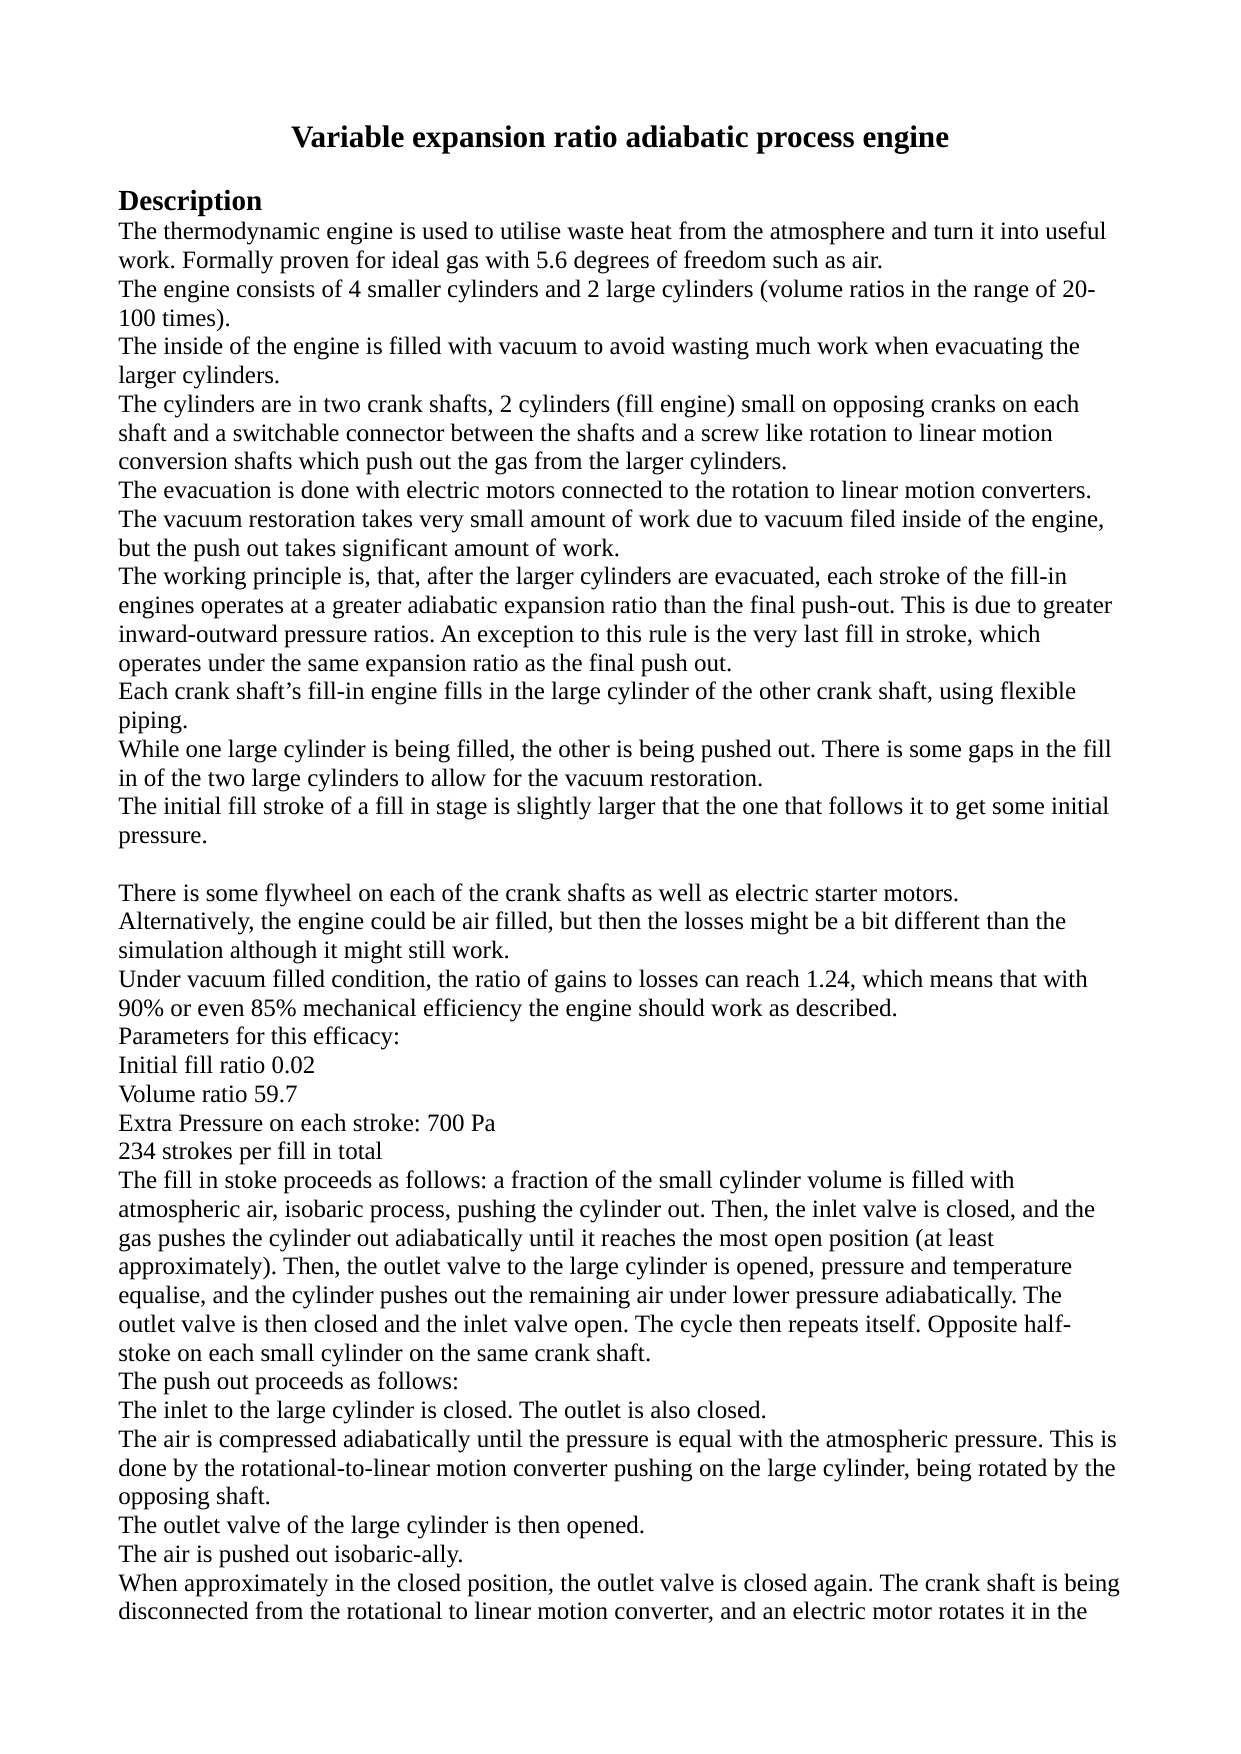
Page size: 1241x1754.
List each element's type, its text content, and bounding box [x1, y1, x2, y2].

text The outlet valve of the large cylinder is then opened. [118, 1510, 1122, 1539]
text The air is pushed out isobaric-ally. [118, 1539, 1122, 1568]
text The working principle is, that, after the larger cylinders are evacuated, each stroke of the fill-in engines operates at a greater adiabatic expansion ratio than the final push-out. This is due to greater inward-outward pressure ratios. An exception to this rule is the very last fill in stroke, which operates under the same expansion ratio as the final push out. [118, 561, 1122, 676]
text While one large cylinder is being filled, the other is being pushed out. There is some gaps in the fill in of the two large cylinders to allow for the vacuum restoration. [118, 734, 1122, 791]
text Variable expansion ratio adiabatic process engine [118, 118, 1122, 154]
text The thermodynamic engine is used to utilise waste heat from the atmosphere and turn it into useful work. Formally proven for ideal gas with 5.6 degrees of freedom such as air. [118, 216, 1122, 274]
text The push out proceeds as follows: [118, 1366, 1122, 1395]
text The engine consists of 4 smaller cylinders and 2 large cylinders (volume ratios in the range of 20-100 times). [118, 274, 1122, 331]
text There is some flywheel on each of the crank shafts as well as electric starter motors. [118, 878, 1122, 906]
text Initial fill ratio 0.02 [118, 1050, 1122, 1079]
text Description [118, 183, 1122, 216]
text The inside of the engine is filled with vacuum to avoid wasting much work when evacuating the larger cylinders. [118, 331, 1122, 389]
text 234 strokes per fill in total [118, 1136, 1122, 1165]
text The cylinders are in two crank shafts, 2 cylinders (fill engine) small on opposing cranks on each shaft and a switchable connector between the shafts and a screw like rotation to linear motion conversion shafts which push out the gas from the larger cylinders. [118, 389, 1122, 475]
text The initial fill stroke of a fill in stage is slightly larger that the one that follows it to get some initial pressure. [118, 791, 1122, 849]
text Under vacuum filled condition, the ratio of gains to losses can reach 1.24, which means that with 90% or even 85% mechanical efficiency the engine should work as described. [118, 964, 1122, 1021]
text The evacuation is done with electric motors connected to the rotation to linear motion converters. The vacuum restoration takes very small amount of work due to vacuum filed inside of the engine, but the push out takes significant amount of work. [118, 475, 1122, 561]
text The inlet to the large cylinder is closed. The outlet is also closed. [118, 1395, 1122, 1424]
text Alternatively, the engine could be air filled, but then the losses might be a bit different than the simulation although it might still work. [118, 906, 1122, 964]
text The fill in stoke proceeds as follows: a fraction of the small cylinder volume is filled with atmospheric air, isobaric process, pushing the cylinder out. Then, the inlet valve is closed, and the gas pushes the cylinder out adiabatically until it reaches the most open position (at least approximately). Then, the outlet valve to the large cylinder is opened, pressure and temperature equalise, and the cylinder pushes out the remaining air under lower pressure adiabatically. The outlet valve is then closed and the inlet valve open. The cycle then repeats itself. Opposite half-stoke on each small cylinder on the same crank shaft. [118, 1165, 1122, 1366]
text The air is compressed adiabatically until the pressure is equal with the atmospheric pressure. This is done by the rotational-to-linear motion converter pushing on the large cylinder, being rotated by the opposing shaft. [118, 1424, 1122, 1510]
text Volume ratio 59.7 [118, 1079, 1122, 1108]
text Parameters for this efficacy: [118, 1021, 1122, 1050]
text Each crank shaft’s fill-in engine fills in the large cylinder of the other crank shaft, using flexible piping. [118, 676, 1122, 734]
text Extra Pressure on each stroke: 700 Pa [118, 1108, 1122, 1136]
text When approximately in the closed position, the outlet valve is closed again. The crank shaft is being disconnected from the rotational to linear motion converter, and an electric motor rotates it in the [118, 1568, 1122, 1625]
